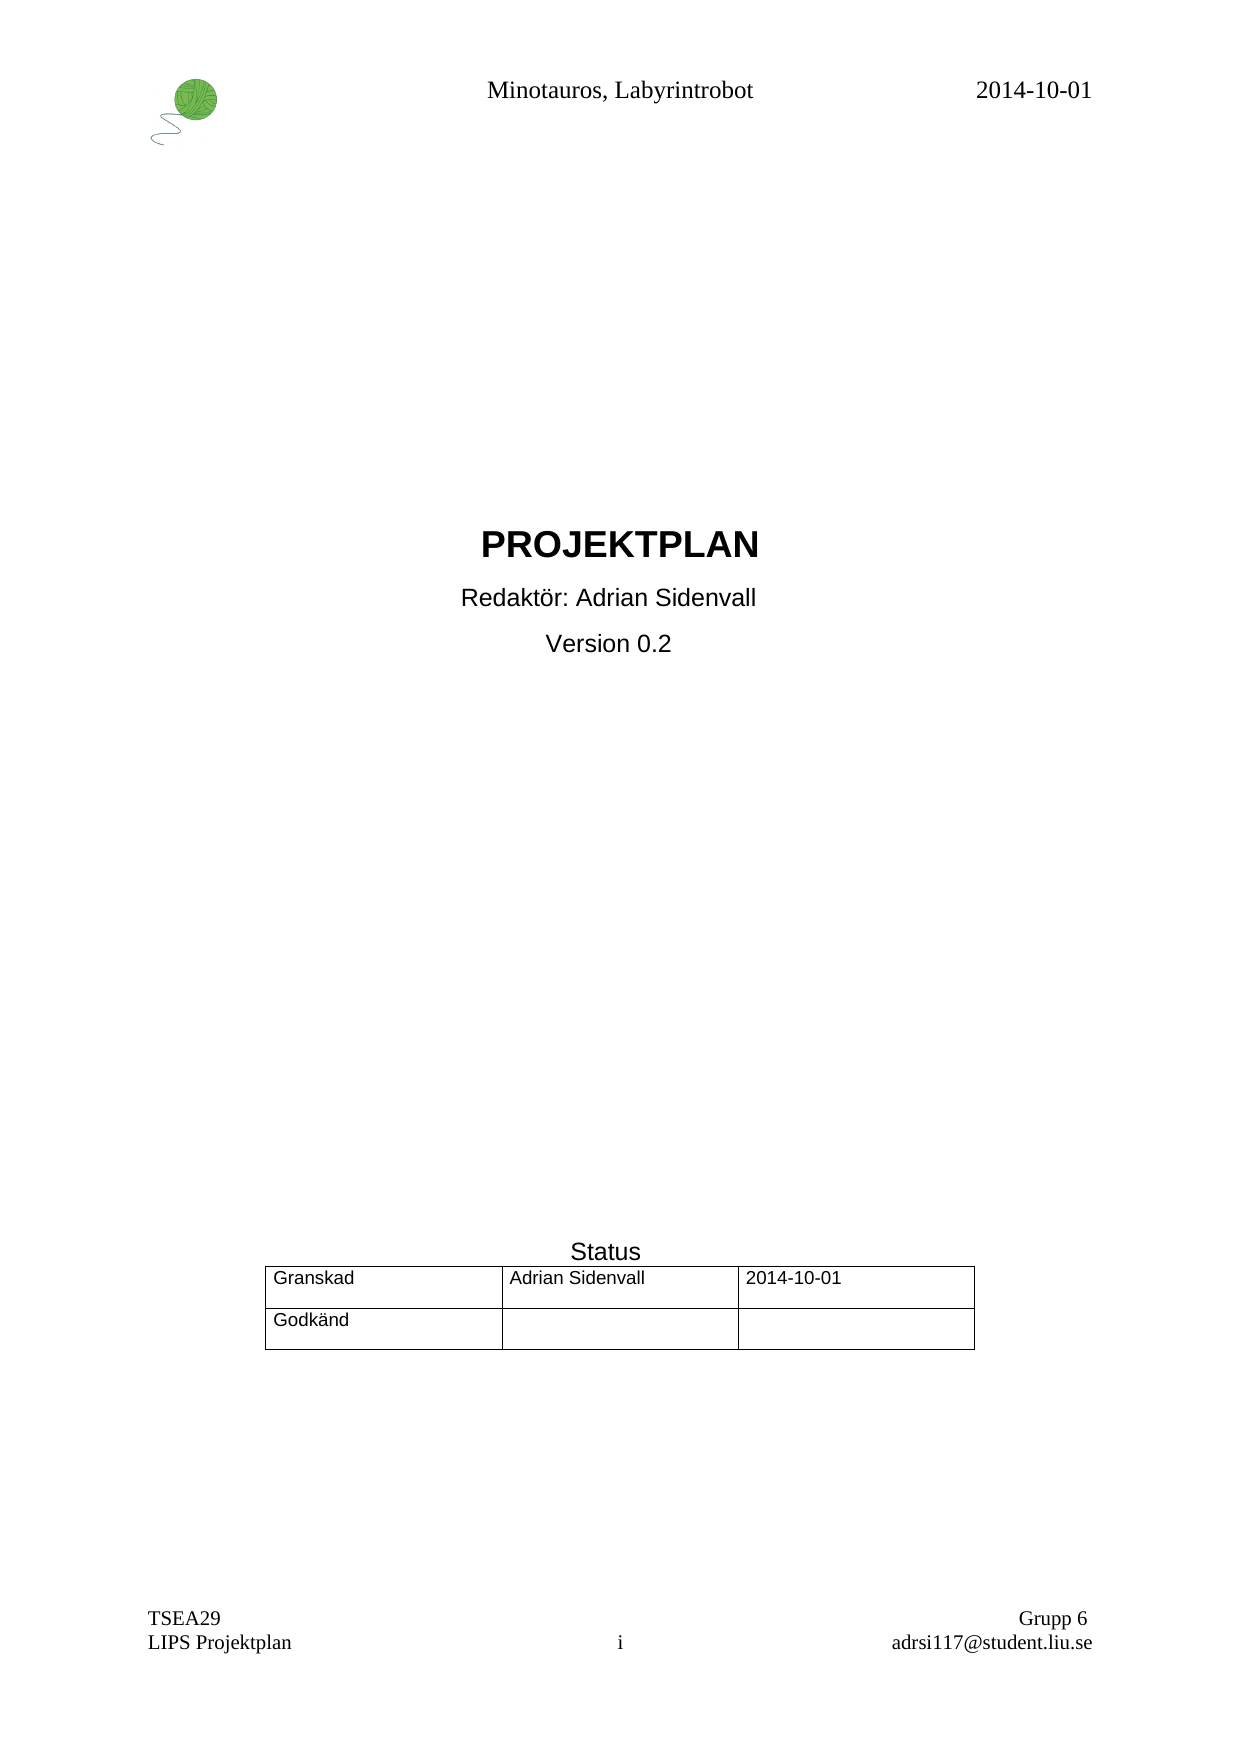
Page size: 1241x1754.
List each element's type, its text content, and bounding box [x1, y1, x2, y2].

table_cell [739, 1309, 974, 1349]
table_header Granskad [266, 1267, 502, 1307]
table_cell [503, 1309, 738, 1349]
table_header 2014-10-01 [739, 1267, 974, 1307]
text Redaktör: Adrian Sidenvall [154, 578, 1063, 612]
table_cell Godkänd [266, 1309, 502, 1349]
text Version 0.2 [154, 624, 1063, 657]
table_header Adrian Sidenvall [503, 1267, 738, 1307]
text Projektplan [148, 523, 1092, 566]
text Status [148, 1232, 1063, 1266]
